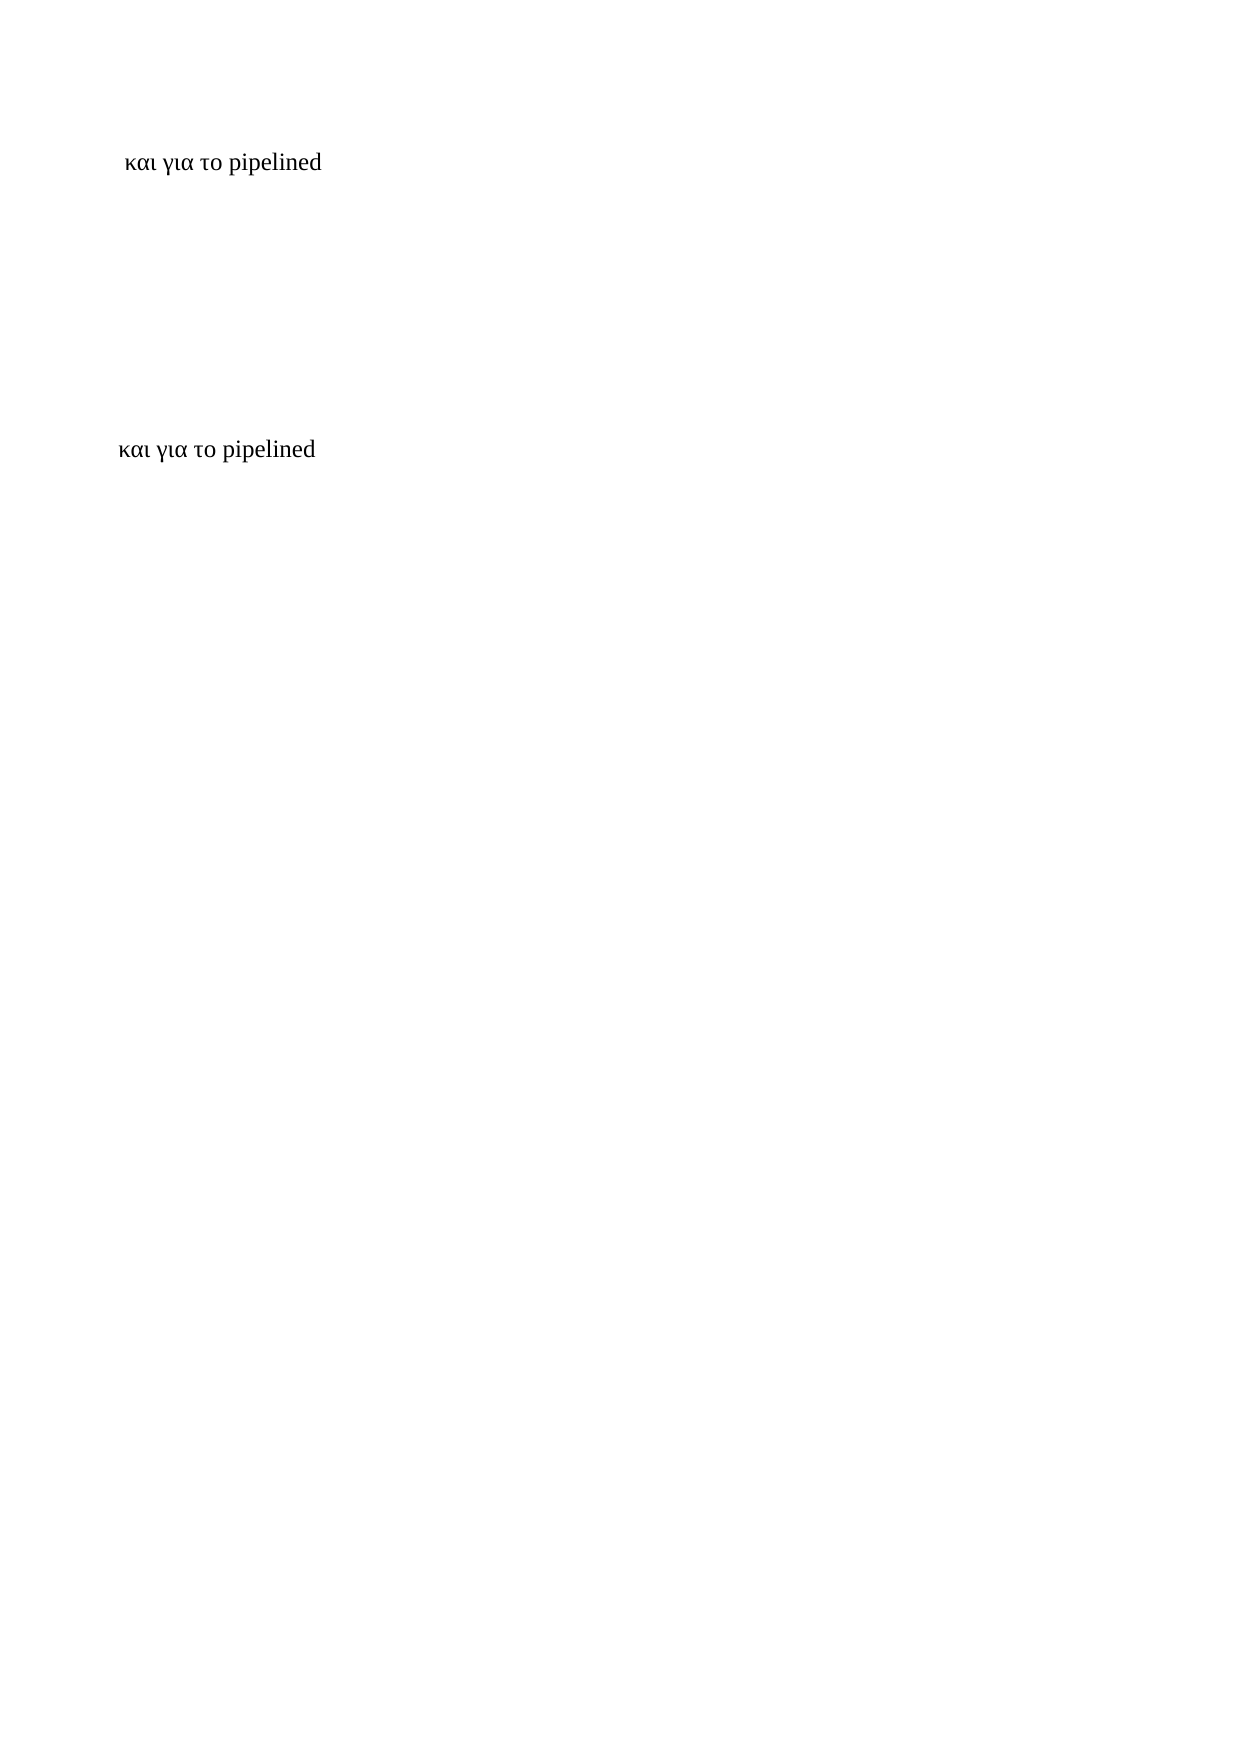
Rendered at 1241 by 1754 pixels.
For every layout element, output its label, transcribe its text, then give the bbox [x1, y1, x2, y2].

text και για το pipelined [118, 118, 1122, 176]
text και για το pipelined [118, 434, 1122, 463]
